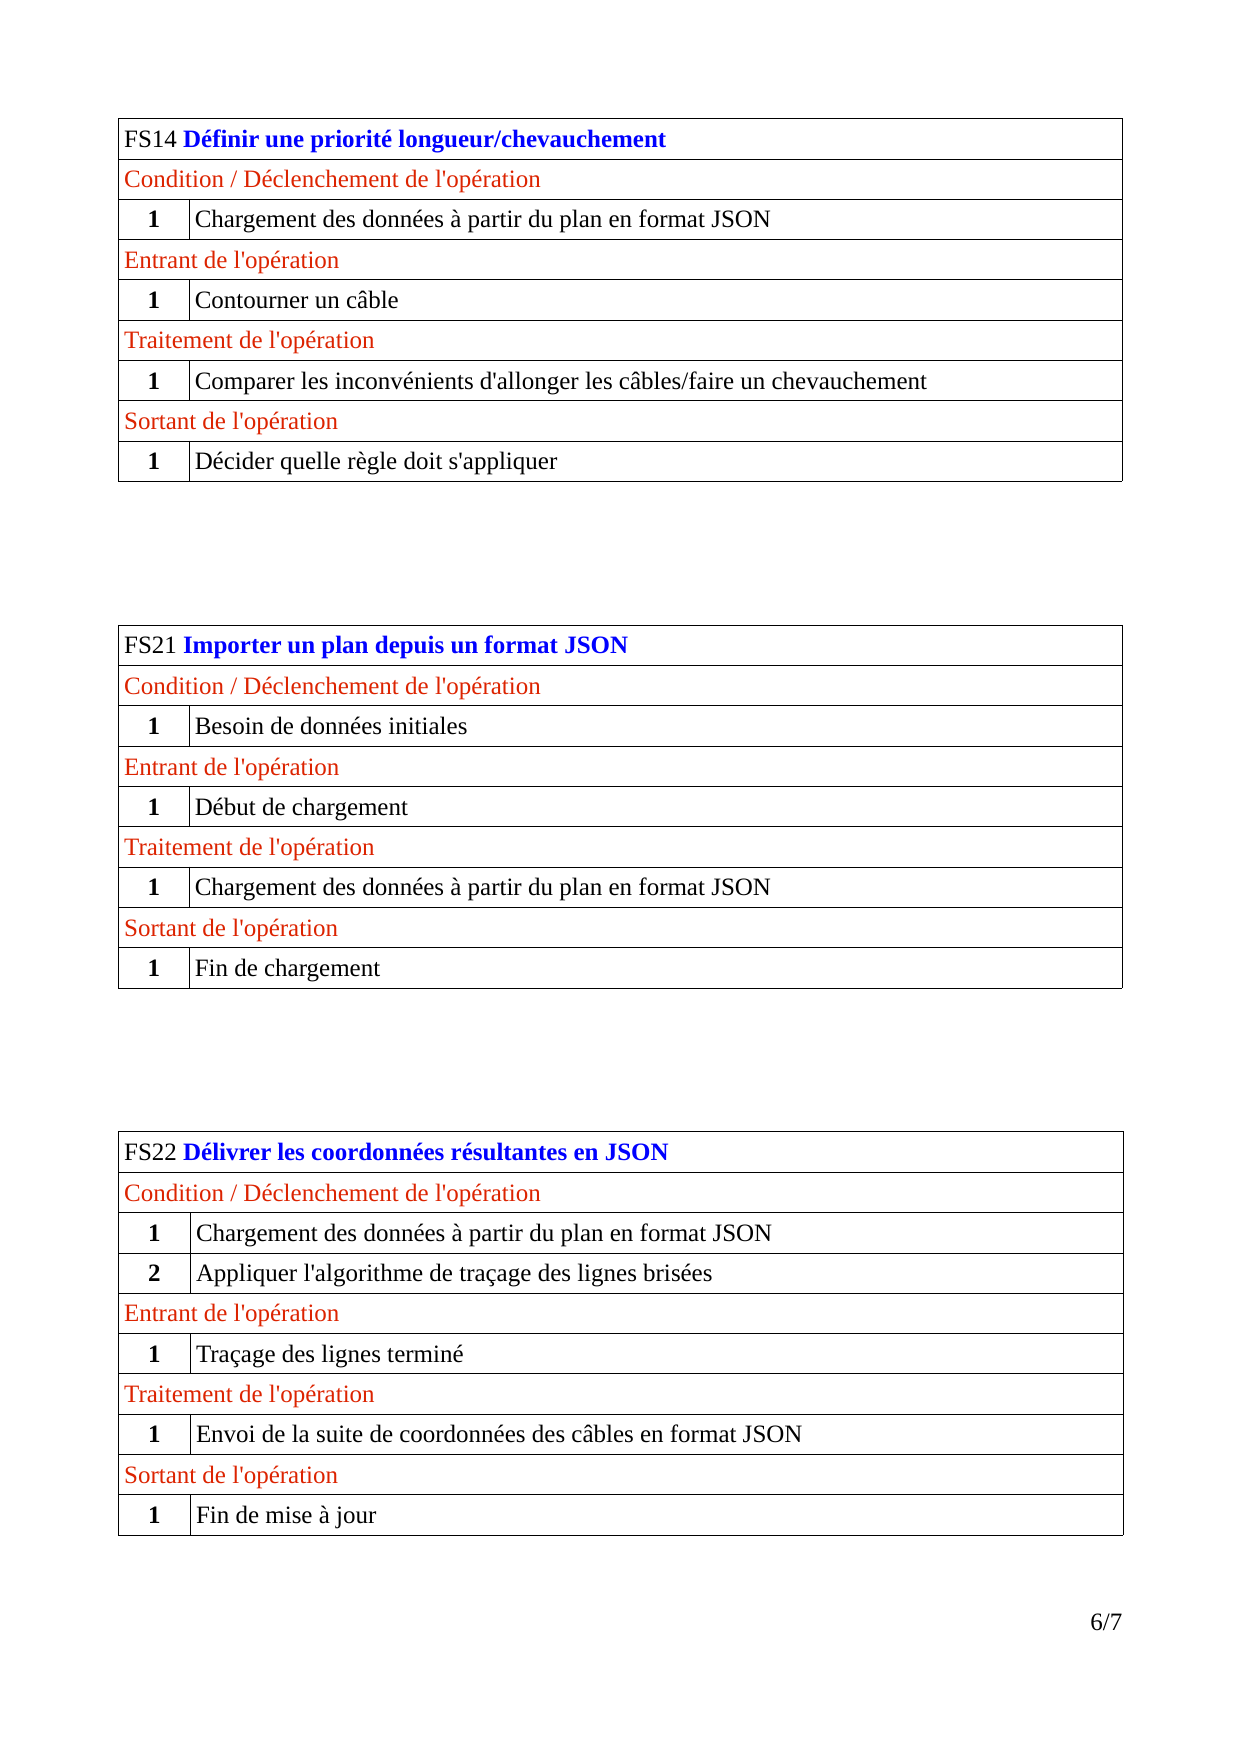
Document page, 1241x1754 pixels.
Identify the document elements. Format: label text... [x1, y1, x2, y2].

table_cell 1 [119, 868, 189, 907]
table_cell Sortant de l'opération [119, 401, 1122, 441]
table_cell 1 [119, 361, 189, 400]
table_cell 1 [119, 280, 189, 320]
table_cell Traçage des lignes terminé [191, 1334, 1123, 1373]
table_cell Sortant de l'opération [119, 1455, 1123, 1494]
table_cell Entrant de l'opération [119, 240, 1122, 279]
table_cell 1 [119, 948, 189, 988]
table_cell 2 [119, 1254, 190, 1293]
table_cell Condition / Déclenchement de l'opération [119, 666, 1122, 705]
table_header FS14 Définir une priorité longueur/chevauchement [119, 119, 1122, 158]
table_cell 1 [119, 1415, 190, 1454]
table_cell Entrant de l'opération [119, 747, 1122, 786]
table_cell Début de chargement [190, 787, 1122, 826]
table_cell 1 [119, 787, 189, 826]
table_cell Condition / Déclenchement de l'opération [119, 1173, 1123, 1212]
table_header FS21 Importer un plan depuis un format JSON [119, 626, 1122, 665]
table_cell Traitement de l'opération [119, 827, 1122, 867]
table_cell Chargement des données à partir du plan en format JSON [190, 868, 1122, 907]
table_cell Entrant de l'opération [119, 1294, 1123, 1333]
table_cell Besoin de données initiales [190, 706, 1122, 746]
table_cell Comparer les inconvénients d'allonger les câbles/faire un chevauchement [190, 361, 1122, 400]
table_cell Condition / Déclenchement de l'opération [119, 160, 1122, 199]
table_header FS22 Délivrer les coordonnées résultantes en JSON [119, 1132, 1123, 1172]
table_cell Fin de mise à jour [191, 1495, 1123, 1534]
table_cell 1 [119, 1495, 190, 1534]
table_cell Fin de chargement [190, 948, 1122, 988]
table_cell Appliquer l'algorithme de traçage des lignes brisées [191, 1254, 1123, 1293]
table_cell Chargement des données à partir du plan en format JSON [190, 200, 1122, 239]
table_cell Chargement des données à partir du plan en format JSON [191, 1213, 1123, 1252]
table_cell 1 [119, 706, 189, 746]
table_cell 1 [119, 1213, 190, 1252]
table_cell 1 [119, 200, 189, 239]
table_cell Envoi de la suite de coordonnées des câbles en format JSON [191, 1415, 1123, 1454]
table_cell 1 [119, 442, 189, 481]
table_cell Sortant de l'opération [119, 908, 1122, 947]
table_cell Contourner un câble [190, 280, 1122, 320]
table_cell 1 [119, 1334, 190, 1373]
table_cell Traitement de l'opération [119, 1374, 1123, 1414]
table_cell Traitement de l'opération [119, 321, 1122, 360]
table_cell Décider quelle règle doit s'appliquer [190, 442, 1122, 481]
